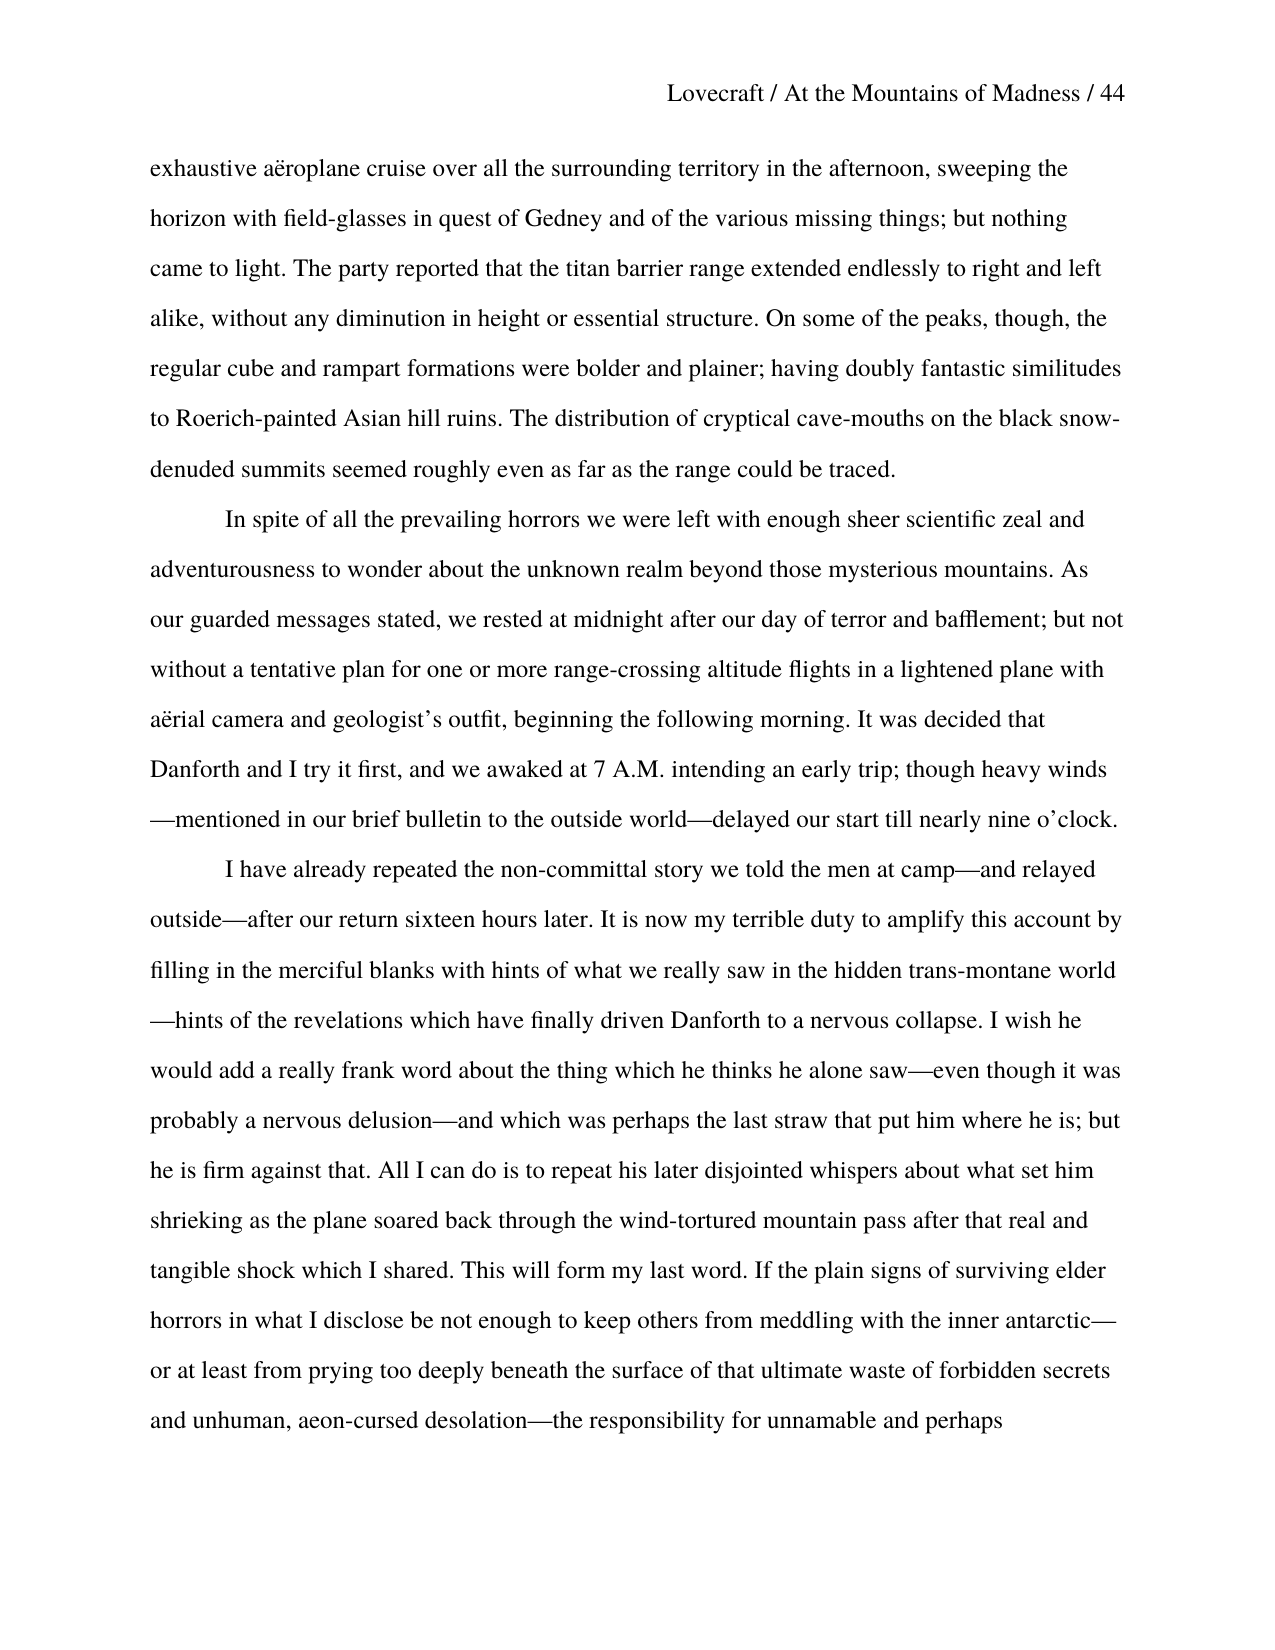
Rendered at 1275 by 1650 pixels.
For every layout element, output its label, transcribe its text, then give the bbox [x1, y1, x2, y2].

text In spite of all the prevailing horrors we were left with enough sheer scientific zeal and adventurousness to wonder about the unknown realm beyond those mysterious mountains. As our guarded messages stated, we rested at midnight after our day of terror and bafflement; but not without a tentative plan for one or more range-crossing altitude flights in a lightened plane with aërial camera and geologist’s outfit, beginning the following morning. It was decided that Danforth and I try it first, and we awaked at 7 A.M. intending an early trip; though heavy winds—mentioned in our brief bulletin to the outside world—delayed our start till nearly nine o’clock. [150, 501, 1125, 835]
text exhaustive aëroplane cruise over all the surrounding territory in the afternoon, sweeping the horizon with field-glasses in quest of Gedney and of the various missing things; but nothing came to light. The party reported that the titan barrier range extended endlessly to right and left alike, without any diminution in height or essential structure. On some of the peaks, though, the regular cube and rampart formations were bolder and plainer; having doubly fantastic similitudes to Roerich-painted Asian hill ruins. The distribution of cryptical cave-mouths on the black snow-denuded summits seemed roughly even as far as the range could be traced. [150, 150, 1125, 484]
text I have already repeated the non-committal story we told the men at camp—and relayed outside—after our return sixteen hours later. It is now my terrible duty to amplify this account by filling in the merciful blanks with hints of what we really saw in the hidden trans-montane world—hints of the revelations which have finally driven Danforth to a nervous collapse. I wish he would add a really frank word about the thing which he thinks he alone saw—even though it was probably a nervous delusion—and which was perhaps the last straw that put him where he is; but he is firm against that. All I can do is to repeat his later disjointed whispers about what set him shrieking as the plane soared back through the wind-tortured mountain pass after that real and tangible shock which I shared. This will form my last word. If the plain signs of surviving elder horrors in what I disclose be not enough to keep others from meddling with the inner antarctic—or at least from prying too deeply beneath the surface of that ultimate waste of forbidden secrets and unhuman, aeon-cursed desolation—the responsibility for unnamable and perhaps [150, 851, 1125, 1436]
